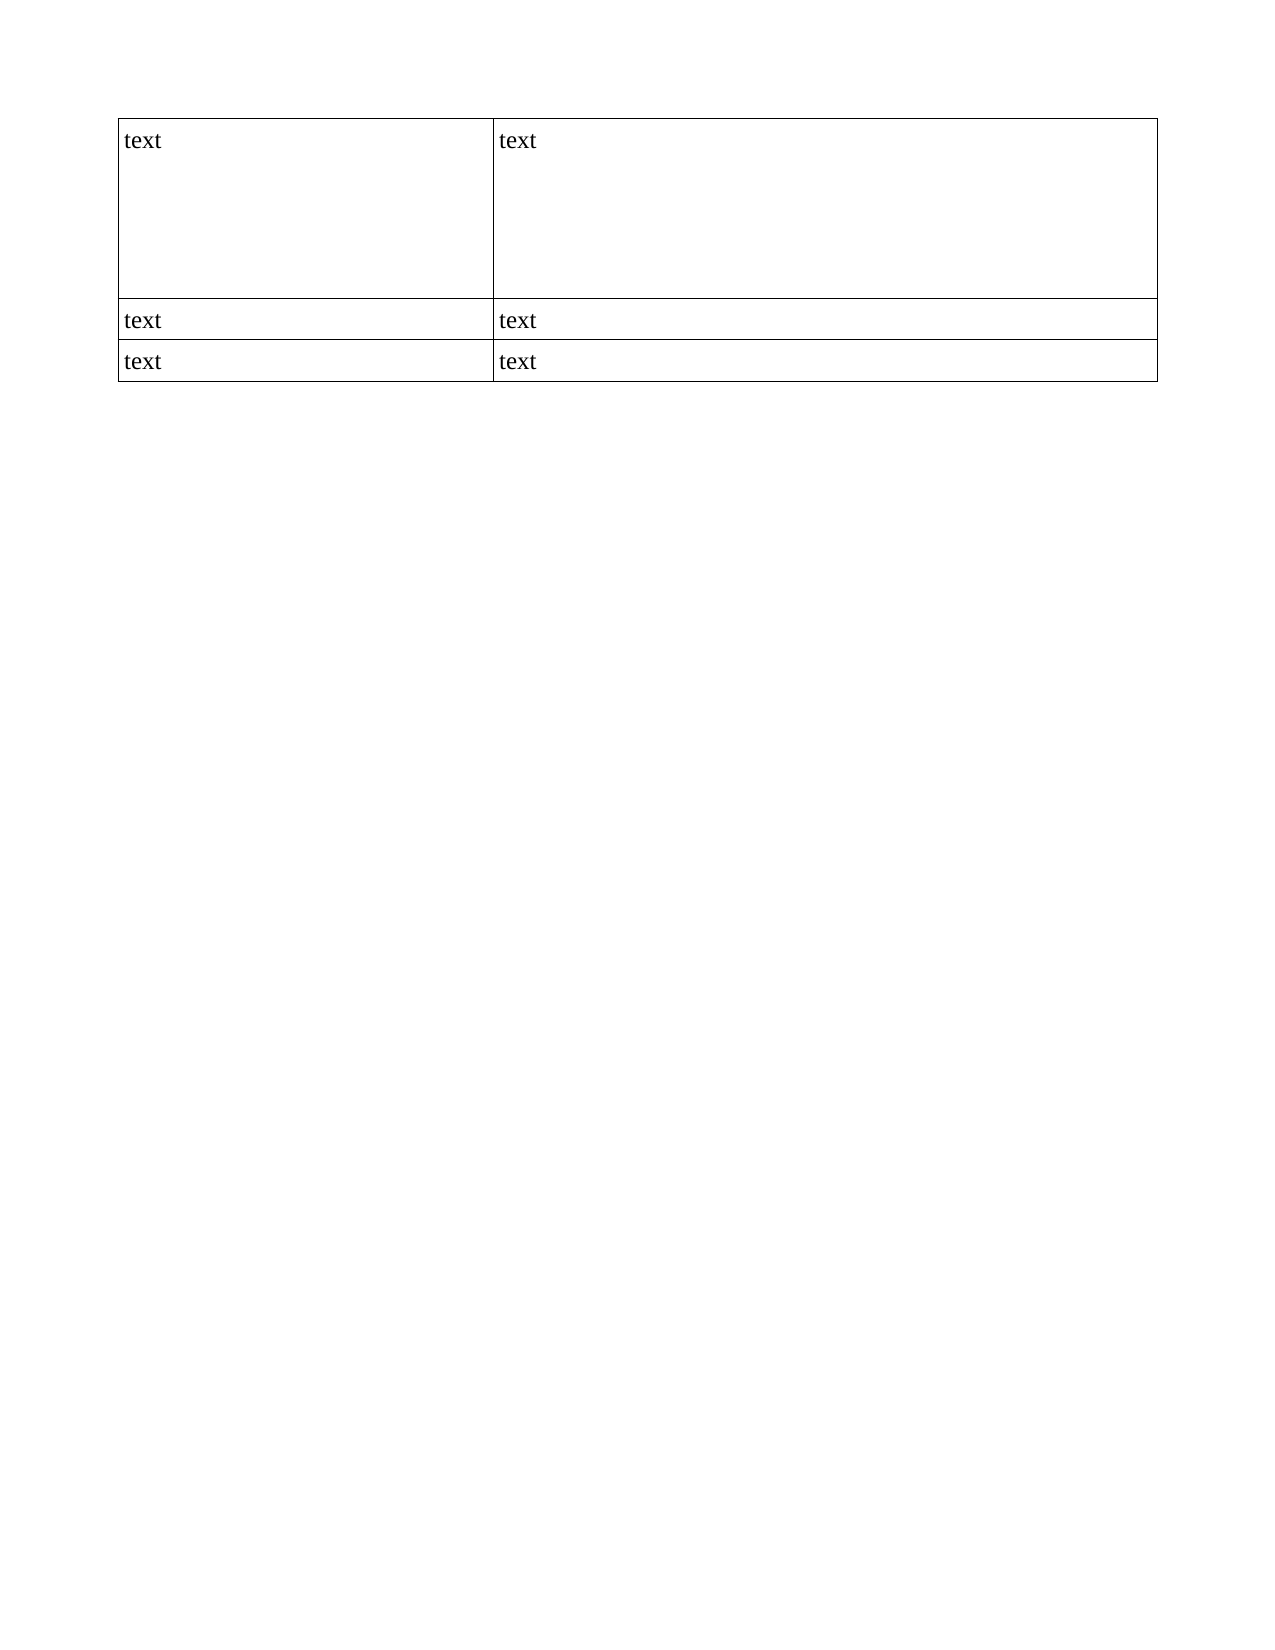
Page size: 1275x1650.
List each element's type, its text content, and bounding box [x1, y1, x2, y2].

table_cell text [119, 299, 493, 339]
table_cell text [494, 340, 1157, 381]
table_header text [119, 119, 493, 298]
table_cell text [119, 340, 493, 381]
table_header text [494, 119, 1157, 298]
table_cell text [494, 299, 1157, 339]
